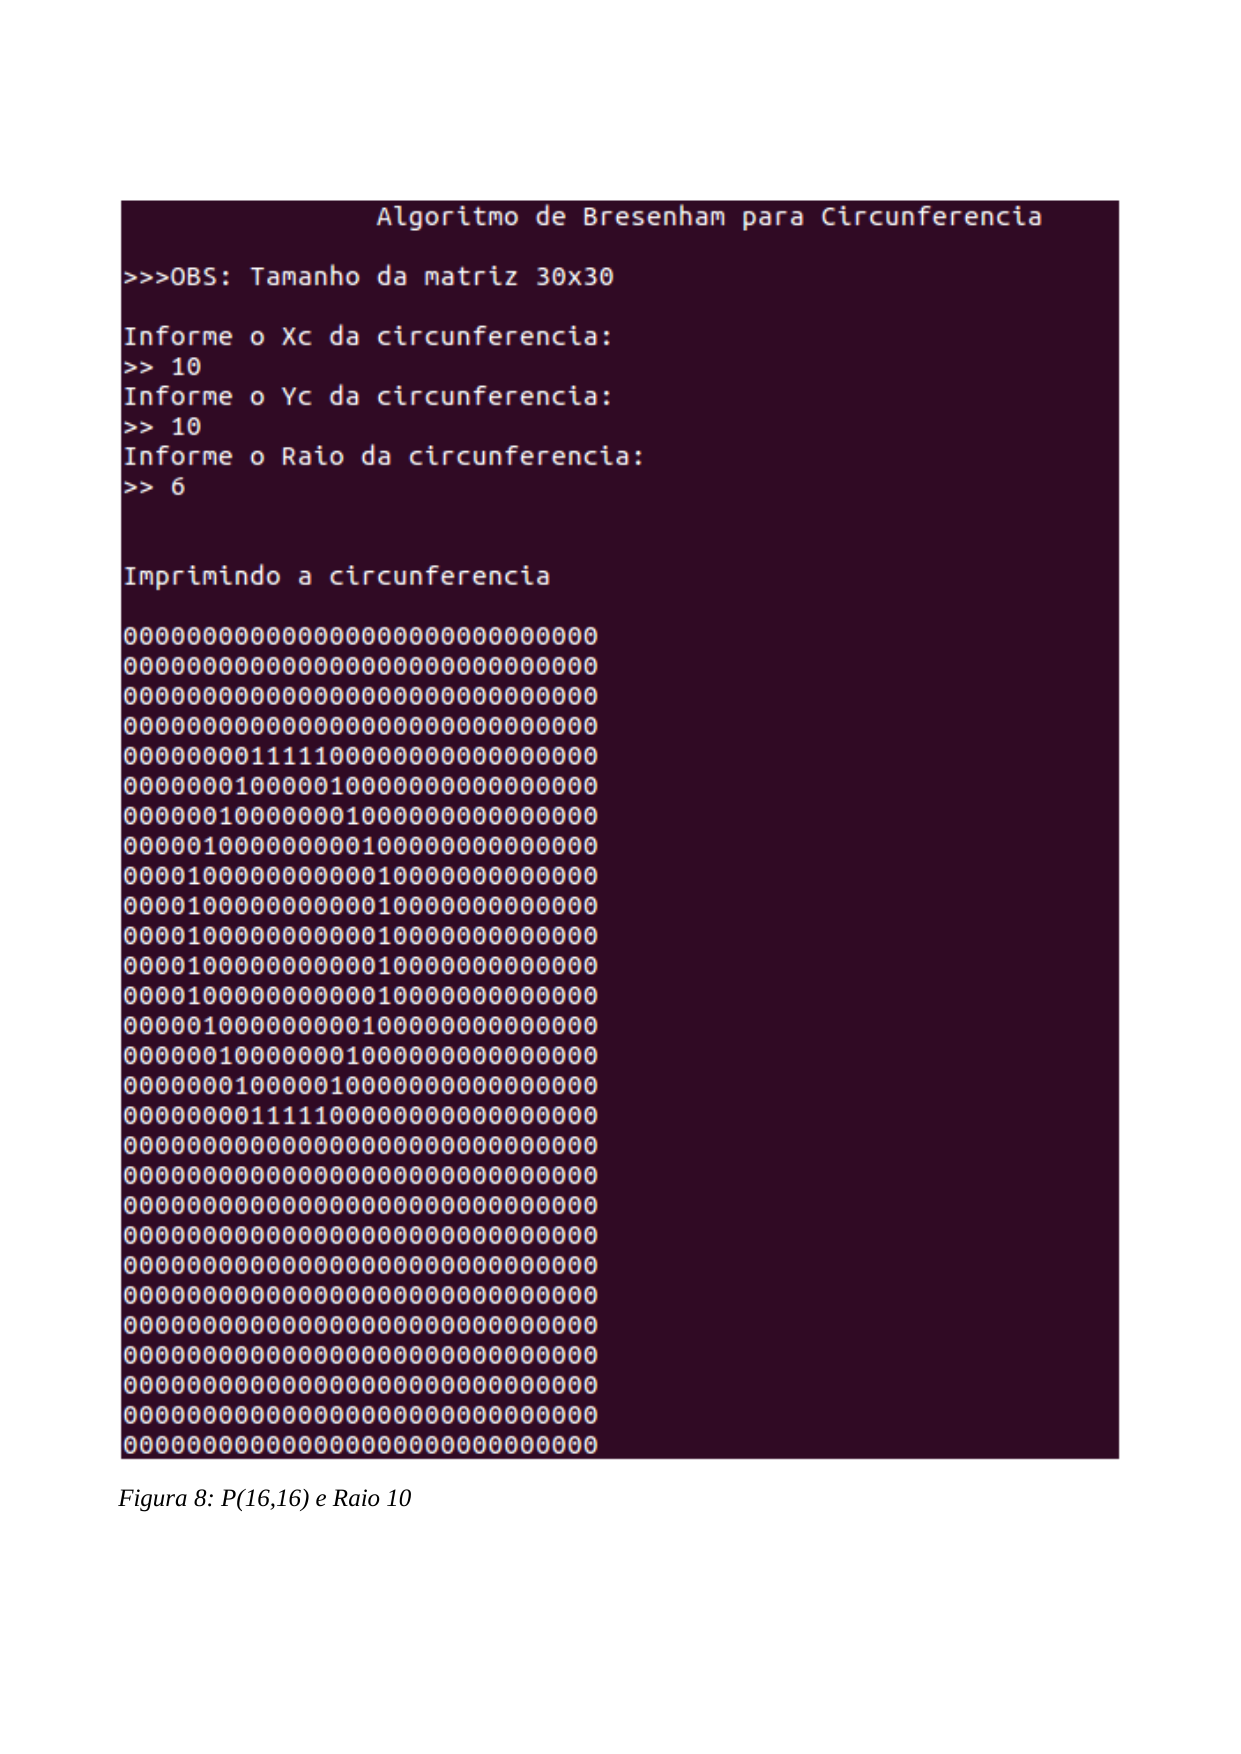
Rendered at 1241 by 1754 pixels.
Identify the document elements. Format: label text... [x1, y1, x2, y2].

text Figura 8: P(16,16) e Raio 10 [118, 1484, 1122, 1512]
picture [118, 178, 1123, 1484]
